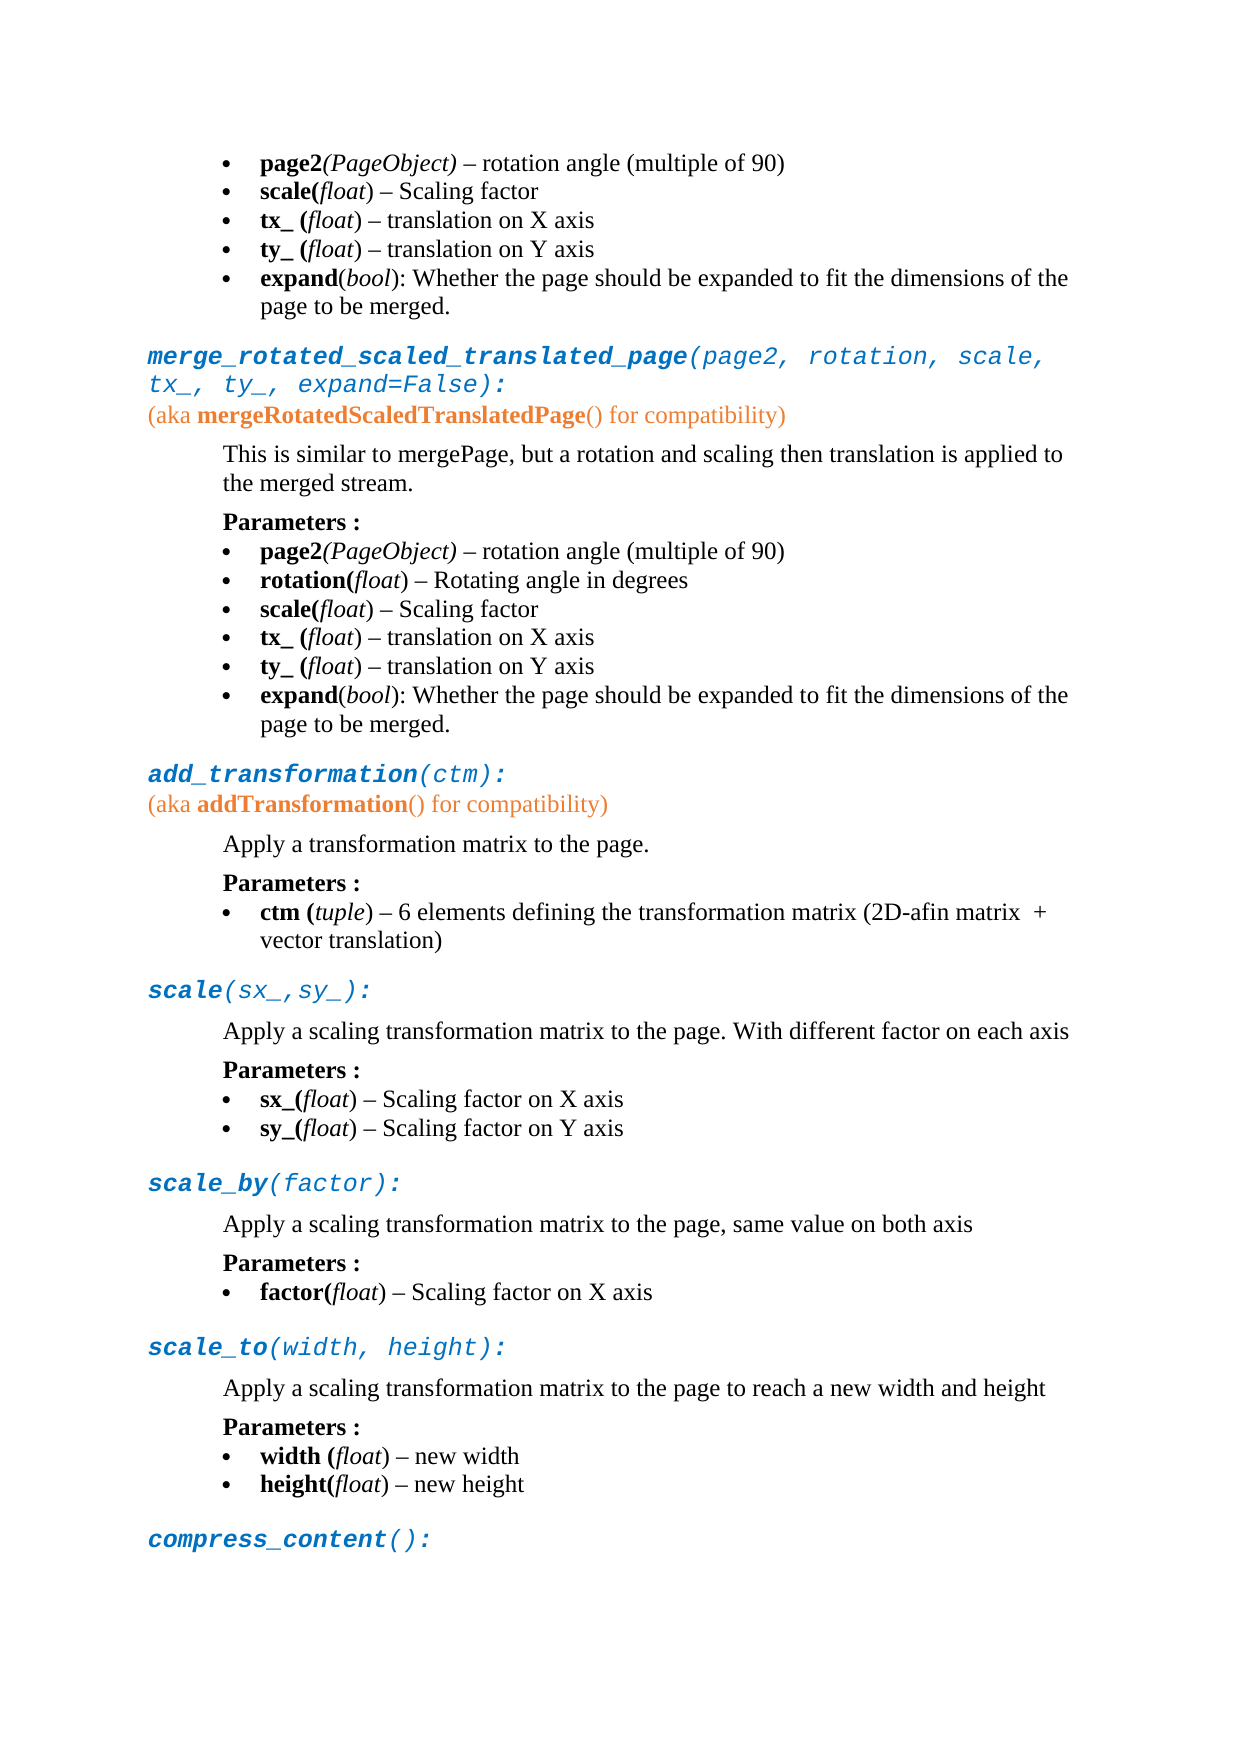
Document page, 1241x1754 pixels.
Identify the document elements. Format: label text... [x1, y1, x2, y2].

text Apply a transformation matrix to the page. [223, 829, 1093, 857]
text Parameters : [223, 868, 1093, 897]
text Parameters : [223, 1248, 1093, 1277]
list ctm (tuple) – 6 elements defining the transformation matrix (2D-afin matrix + vector translation) [223, 897, 1093, 954]
text Parameters : [223, 507, 1093, 536]
text Apply a scaling transformation matrix to the page, same value on both axis [223, 1209, 1093, 1238]
text scale_to(width, height): [148, 1334, 1093, 1362]
text This is similar to mergePage, but a rotation and scaling then translation is applied to the merged stream. [223, 439, 1093, 497]
text (aka addTransformation() for compatibility) [148, 789, 1093, 818]
text merge_rotated_scaled_translated_page(page2, rotation, scale, tx_, ty_, expand=False): [148, 344, 1093, 400]
text scale_by(factor): [148, 1171, 1093, 1199]
list scale(float) – Scaling factor [223, 176, 1093, 205]
list page2(PageObject) – rotation angle (multiple of 90) [223, 148, 1093, 176]
list width (float) – new width [223, 1441, 1093, 1469]
list sx_(float) – Scaling factor on X axis [223, 1084, 1093, 1113]
list height(float) – new height [223, 1469, 1093, 1498]
list factor(float) – Scaling factor on X axis [223, 1277, 1093, 1306]
list ty_ (float) – translation on Y axis [223, 651, 1093, 680]
list expand(bool): Whether the page should be expanded to fit the dimensions of the page to be merged. [223, 263, 1093, 320]
list expand(bool): Whether the page should be expanded to fit the dimensions of the page to be merged. [223, 680, 1093, 737]
text Apply a scaling transformation matrix to the page. With different factor on each axis [223, 1016, 1093, 1045]
list ty_ (float) – translation on Y axis [223, 234, 1093, 263]
text (aka mergeRotatedScaledTranslatedPage() for compatibility) [148, 400, 1093, 429]
text compress_content(): [148, 1527, 1093, 1555]
list rotation(float) – Rotating angle in degrees [223, 565, 1093, 594]
text add_transformation(ctm): [148, 761, 1093, 789]
text Parameters : [223, 1056, 1093, 1084]
text scale(sx_,sy_): [148, 978, 1093, 1006]
text Apply a scaling transformation matrix to the page to reach a new width and height [223, 1373, 1093, 1402]
list tx_ (float) – translation on X axis [223, 205, 1093, 234]
list tx_ (float) – translation on X axis [223, 622, 1093, 651]
list scale(float) – Scaling factor [223, 594, 1093, 622]
list page2(PageObject) – rotation angle (multiple of 90) [223, 536, 1093, 565]
text Parameters : [223, 1412, 1093, 1441]
list sy_(float) – Scaling factor on Y axis [223, 1113, 1093, 1142]
